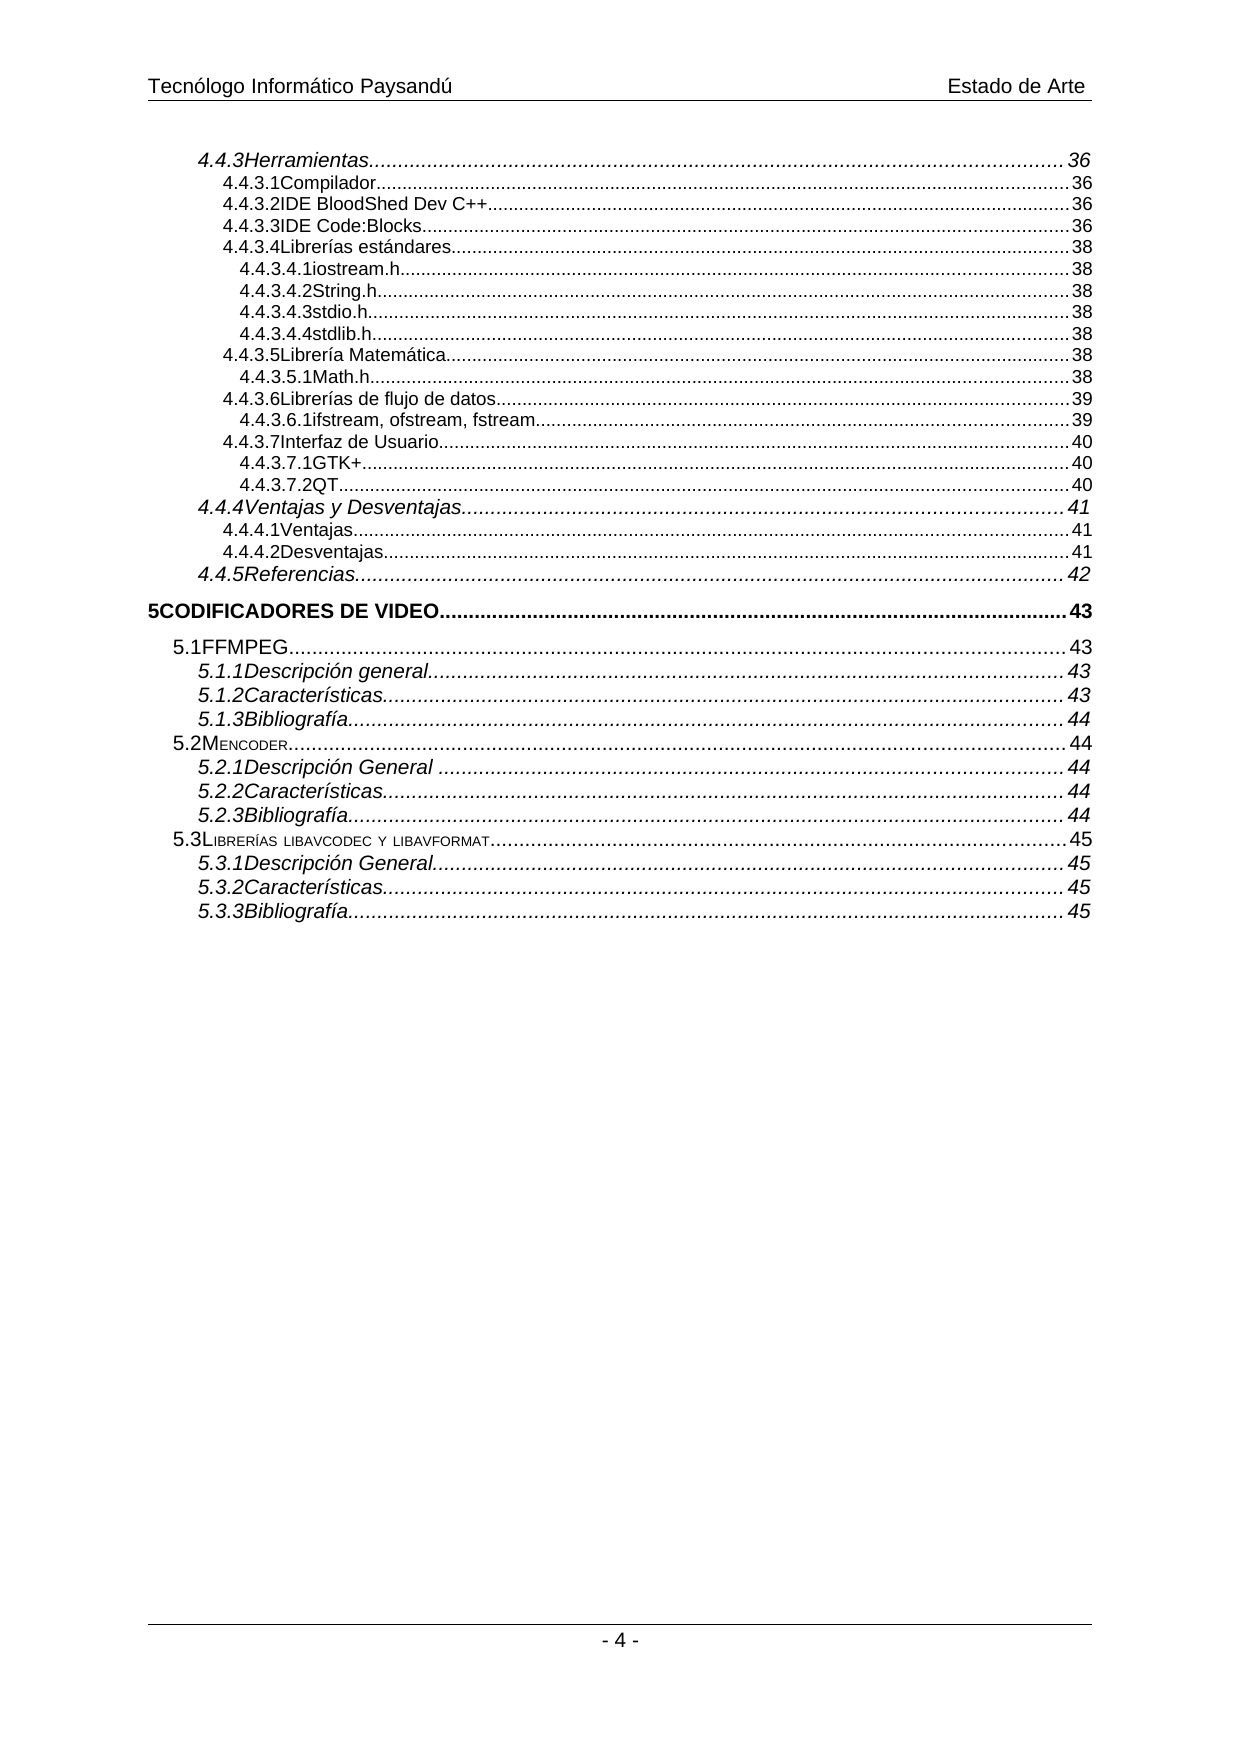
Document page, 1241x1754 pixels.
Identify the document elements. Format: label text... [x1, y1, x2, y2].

text 4.4.4.1Ventajas 41 [223, 519, 1092, 541]
text 5.2.1Descripción General 44 [198, 755, 1092, 779]
text 4.4.3.7Interfaz de Usuario 40 [223, 430, 1092, 452]
text 4.4.3.4.3stdio.h 38 [239, 301, 1092, 323]
text 5.3.2Características 45 [198, 875, 1092, 899]
text 5.3.1Descripción General 45 [198, 851, 1092, 875]
text 4.4.3.4.2String.h 38 [239, 279, 1092, 301]
text 4.4.3.7.2QT 40 [239, 473, 1092, 495]
text 4.4.3.4Librerías estándares 38 [223, 236, 1092, 258]
text 5.3Librerías libavcodec y libavformat 45 [173, 827, 1092, 851]
text 4.4.3.6Librerías de flujo de datos 39 [223, 387, 1092, 409]
text 4.4.3.3IDE Code:Blocks 36 [223, 215, 1092, 236]
text 5.1.2Características 43 [198, 683, 1092, 707]
text 5Codificadores de video 43 [148, 599, 1092, 623]
text 4.4.4.2Desventajas 41 [223, 541, 1092, 562]
text 4.4.3.5Librería Matemática 38 [223, 344, 1092, 366]
text 5.2.3Bibliografía 44 [198, 803, 1092, 827]
text 4.4.3.7.1GTK+ 40 [239, 452, 1092, 473]
text 5.1FFMPEG 43 [173, 635, 1092, 659]
text 4.4.3.4.1iostream.h 38 [239, 258, 1092, 279]
text 5.2.2Características 44 [198, 779, 1092, 803]
text 4.4.3.6.1ifstream, ofstream, fstream 39 [239, 409, 1092, 430]
text 5.1.1Descripción general 43 [198, 659, 1092, 683]
text 4.4.3.4.4stdlib.h 38 [239, 323, 1092, 344]
text 5.2Mencoder 44 [173, 731, 1092, 755]
text 4.4.3.1Compilador 36 [223, 172, 1092, 193]
text 4.4.5Referencias 42 [198, 562, 1092, 586]
text 4.4.3Herramientas 36 [198, 148, 1092, 172]
text 4.4.3.5.1Math.h 38 [239, 366, 1092, 387]
text 4.4.4Ventajas y Desventajas 41 [198, 495, 1092, 519]
text 5.3.3Bibliografía 45 [198, 899, 1092, 923]
text 4.4.3.2IDE BloodShed Dev C++ 36 [223, 193, 1092, 215]
text 5.1.3Bibliografía 44 [198, 707, 1092, 731]
